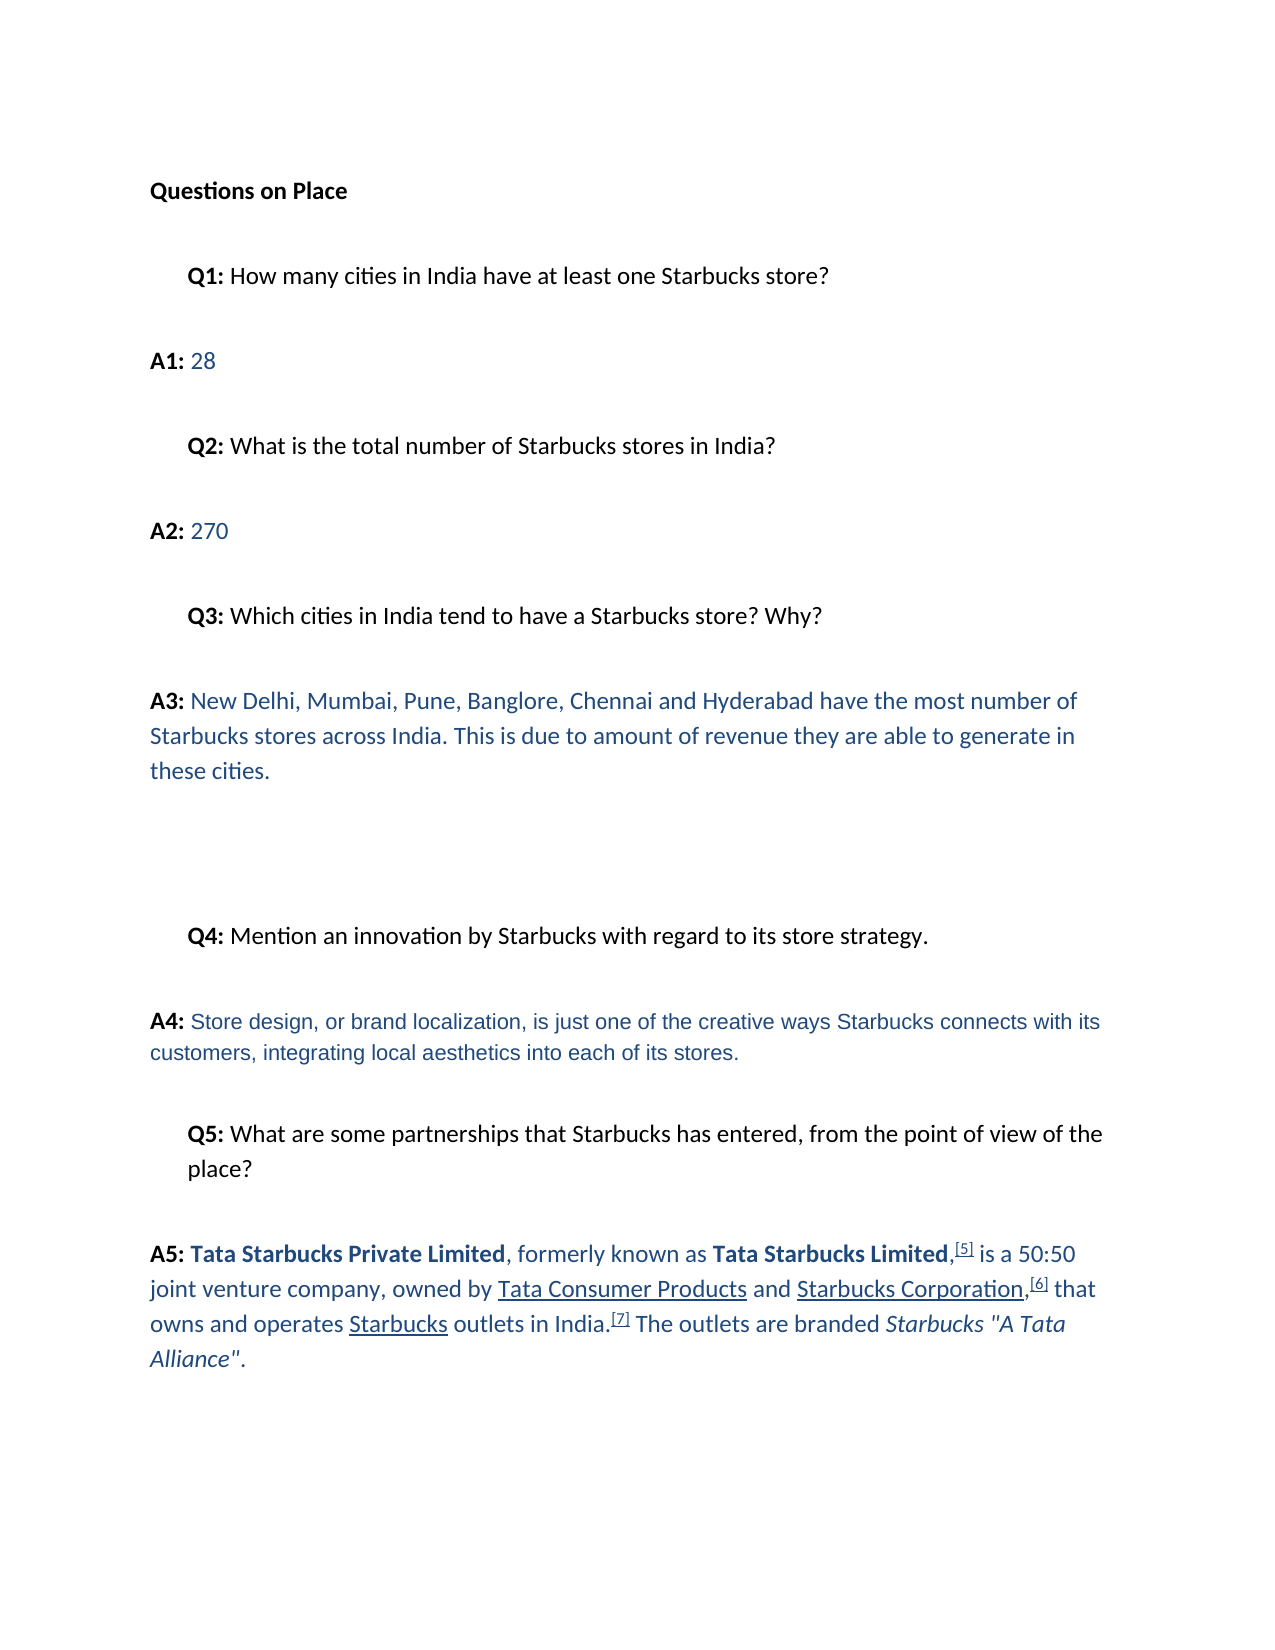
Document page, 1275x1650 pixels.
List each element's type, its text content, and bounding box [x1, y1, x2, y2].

text A4: Store design, or brand localization, is just one of the creative ways Starbucks connects with its customers, integrating local aesthetics into each of its stores. [150, 1005, 1125, 1065]
text Q2: What is the total number of Starbucks stores in India? [187, 430, 1125, 461]
text Q5: What are some partnerships that Starbucks has entered, from the point of view of the place? [187, 1118, 1125, 1184]
text A5: Tata Starbucks Private Limited, formerly known as Tata Starbucks Limited,[5] is a 50:50 joint venture company, owned by Tata Consumer Products and Starbucks Corporation,[6] that owns and operates Starbucks outlets in India.[7] The outlets are branded Starbucks "A Tata Alliance". [150, 1238, 1125, 1374]
text Q3: Which cities in India tend to have a Starbucks store? Why? [187, 600, 1125, 631]
text Q1: How many cities in India have at least one Starbucks store? [187, 260, 1125, 291]
text A3: New Delhi, Mumbai, Pune, Banglore, Chennai and Hyderabad have the most number of Starbucks stores across India. This is due to amount of revenue they are able to generate in these cities. [150, 685, 1125, 786]
text A1: 28 [150, 345, 1125, 376]
text Questions on Place [150, 175, 1125, 206]
text Q4: Mention an innovation by Starbucks with regard to its store strategy. [187, 920, 1125, 951]
text A2: 270 [150, 515, 1125, 546]
